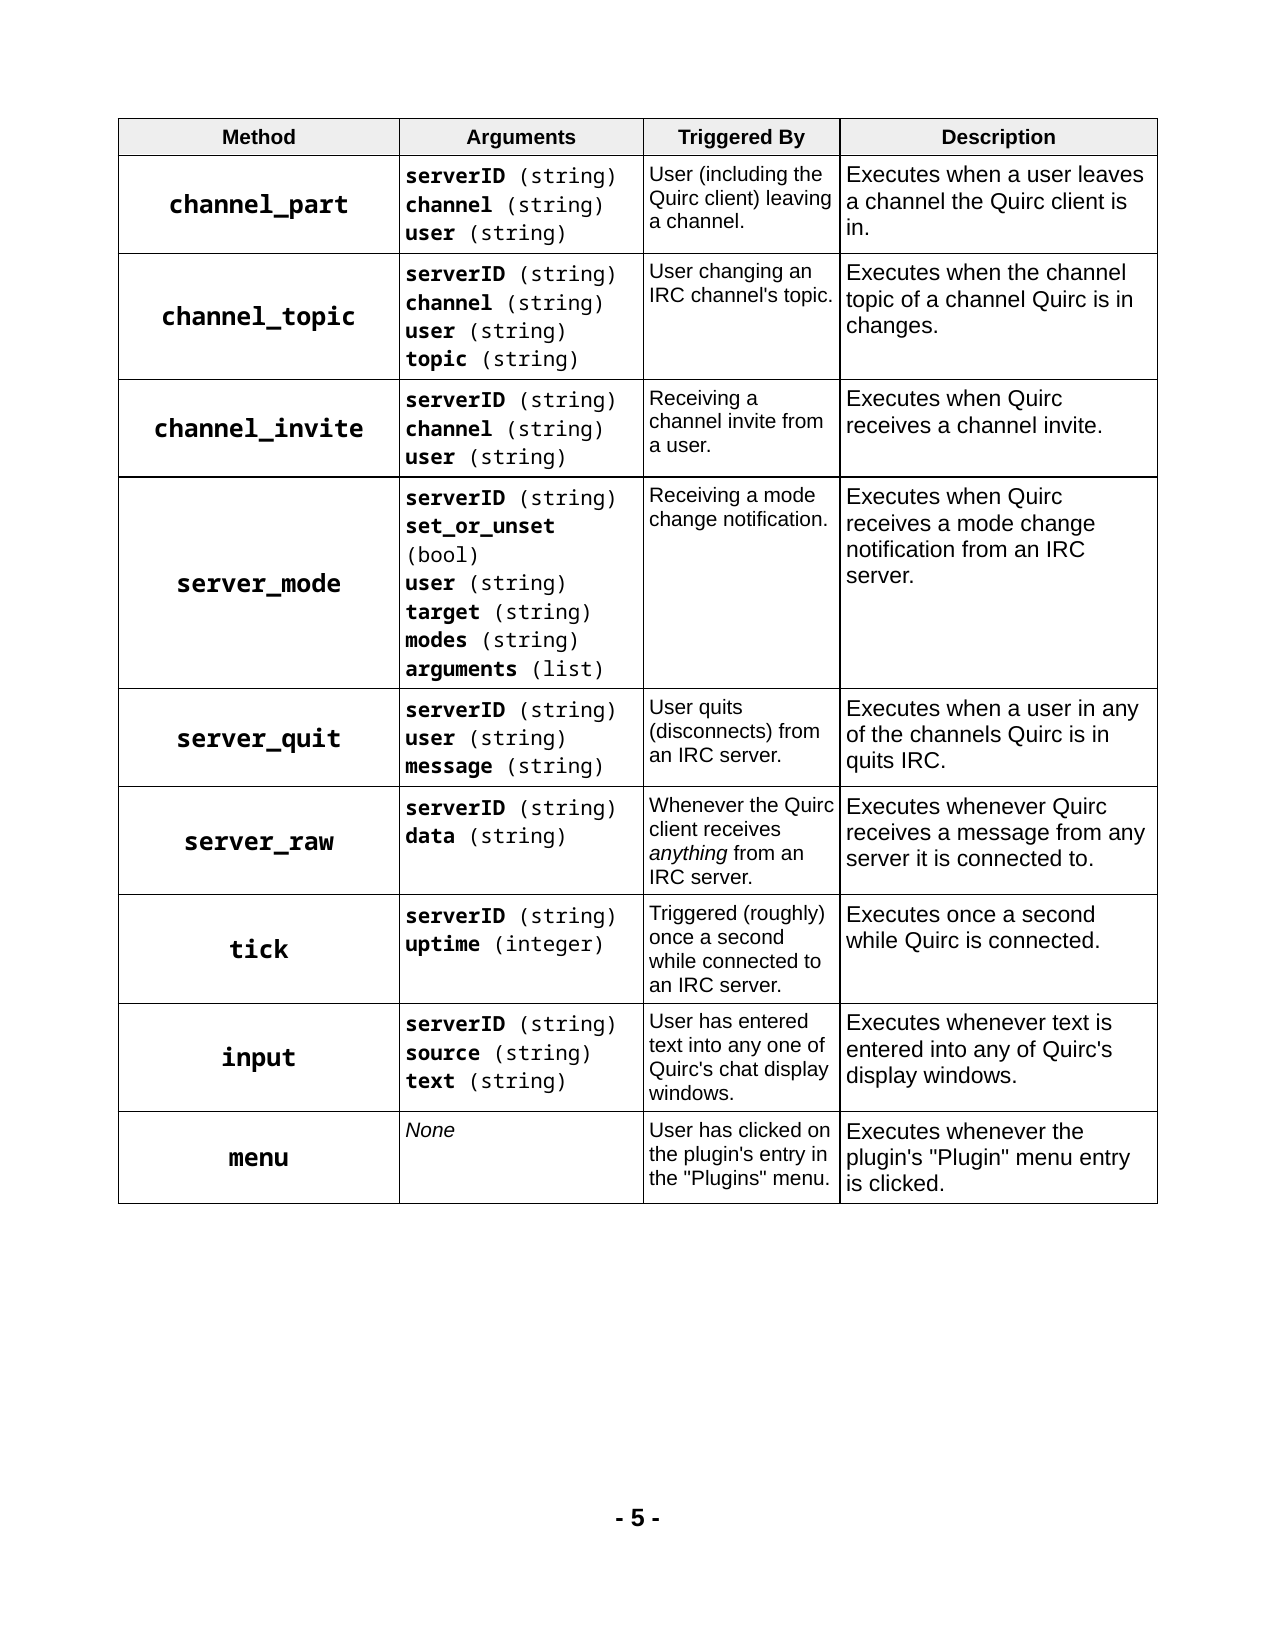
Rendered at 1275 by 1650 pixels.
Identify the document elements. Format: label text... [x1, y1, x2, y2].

table_cell User (including the Quirc client) leaving a channel. [644, 156, 839, 252]
table_cell channel_part [119, 156, 399, 252]
table_cell serverID (string) data (string) [400, 787, 643, 894]
table_header Triggered By [644, 119, 839, 154]
table_cell Triggered (roughly) once a second while connected to an IRC server. [644, 895, 839, 1002]
table_cell menu [119, 1112, 399, 1202]
table_cell Executes whenever Quirc receives a message from any server it is connected to. [841, 787, 1157, 894]
table_cell input [119, 1004, 399, 1111]
table_cell Executes when the channel topic of a channel Quirc is in changes. [841, 254, 1157, 379]
table_cell serverID (string) channel (string) user (string) [400, 380, 643, 476]
table_cell Executes when Quirc receives a channel invite. [841, 380, 1157, 476]
table_cell Whenever the Quirc client receives anything from an IRC server. [644, 787, 839, 894]
table_cell server_mode [119, 478, 399, 688]
table_cell channel_invite [119, 380, 399, 476]
table_cell Executes whenever text is entered into any of Quirc's display windows. [841, 1004, 1157, 1111]
table_cell User has clicked on the plugin's entry in the "Plugins" menu. [644, 1112, 839, 1202]
table_header Description [841, 119, 1157, 154]
table_cell serverID (string) set_or_unset (bool) user (string) target (string) modes (string) arguments (list) [400, 478, 643, 688]
table_cell Executes when Quirc receives a mode change notification from an IRC server. [841, 478, 1157, 688]
table_cell server_raw [119, 787, 399, 894]
table_cell serverID (string) channel (string) user (string) [400, 156, 643, 252]
table_cell Executes whenever the plugin's "Plugin" menu entry is clicked. [841, 1112, 1157, 1202]
table_header Method [119, 119, 399, 154]
table_cell Executes when a user leaves a channel the Quirc client is in. [841, 156, 1157, 252]
table_cell Executes once a second while Quirc is connected. [841, 895, 1157, 1002]
table_cell server_quit [119, 689, 399, 786]
table_cell Receiving a channel invite from a user. [644, 380, 839, 476]
table_cell serverID (string) source (string) text (string) [400, 1004, 643, 1111]
table_cell Receiving a mode change notification. [644, 478, 839, 688]
table_cell User has entered text into any one of Quirc's chat display windows. [644, 1004, 839, 1111]
table_header Arguments [400, 119, 643, 154]
table_cell Executes when a user in any of the channels Quirc is in quits IRC. [841, 689, 1157, 786]
table_cell User quits (disconnects) from an IRC server. [644, 689, 839, 786]
table_cell None [400, 1112, 643, 1202]
table_cell serverID (string) uptime (integer) [400, 895, 643, 1002]
table_cell channel_topic [119, 254, 399, 379]
table_cell tick [119, 895, 399, 1002]
table_cell serverID (string) channel (string) user (string) topic (string) [400, 254, 643, 379]
table_cell serverID (string) user (string) message (string) [400, 689, 643, 786]
table_cell User changing an IRC channel's topic. [644, 254, 839, 379]
